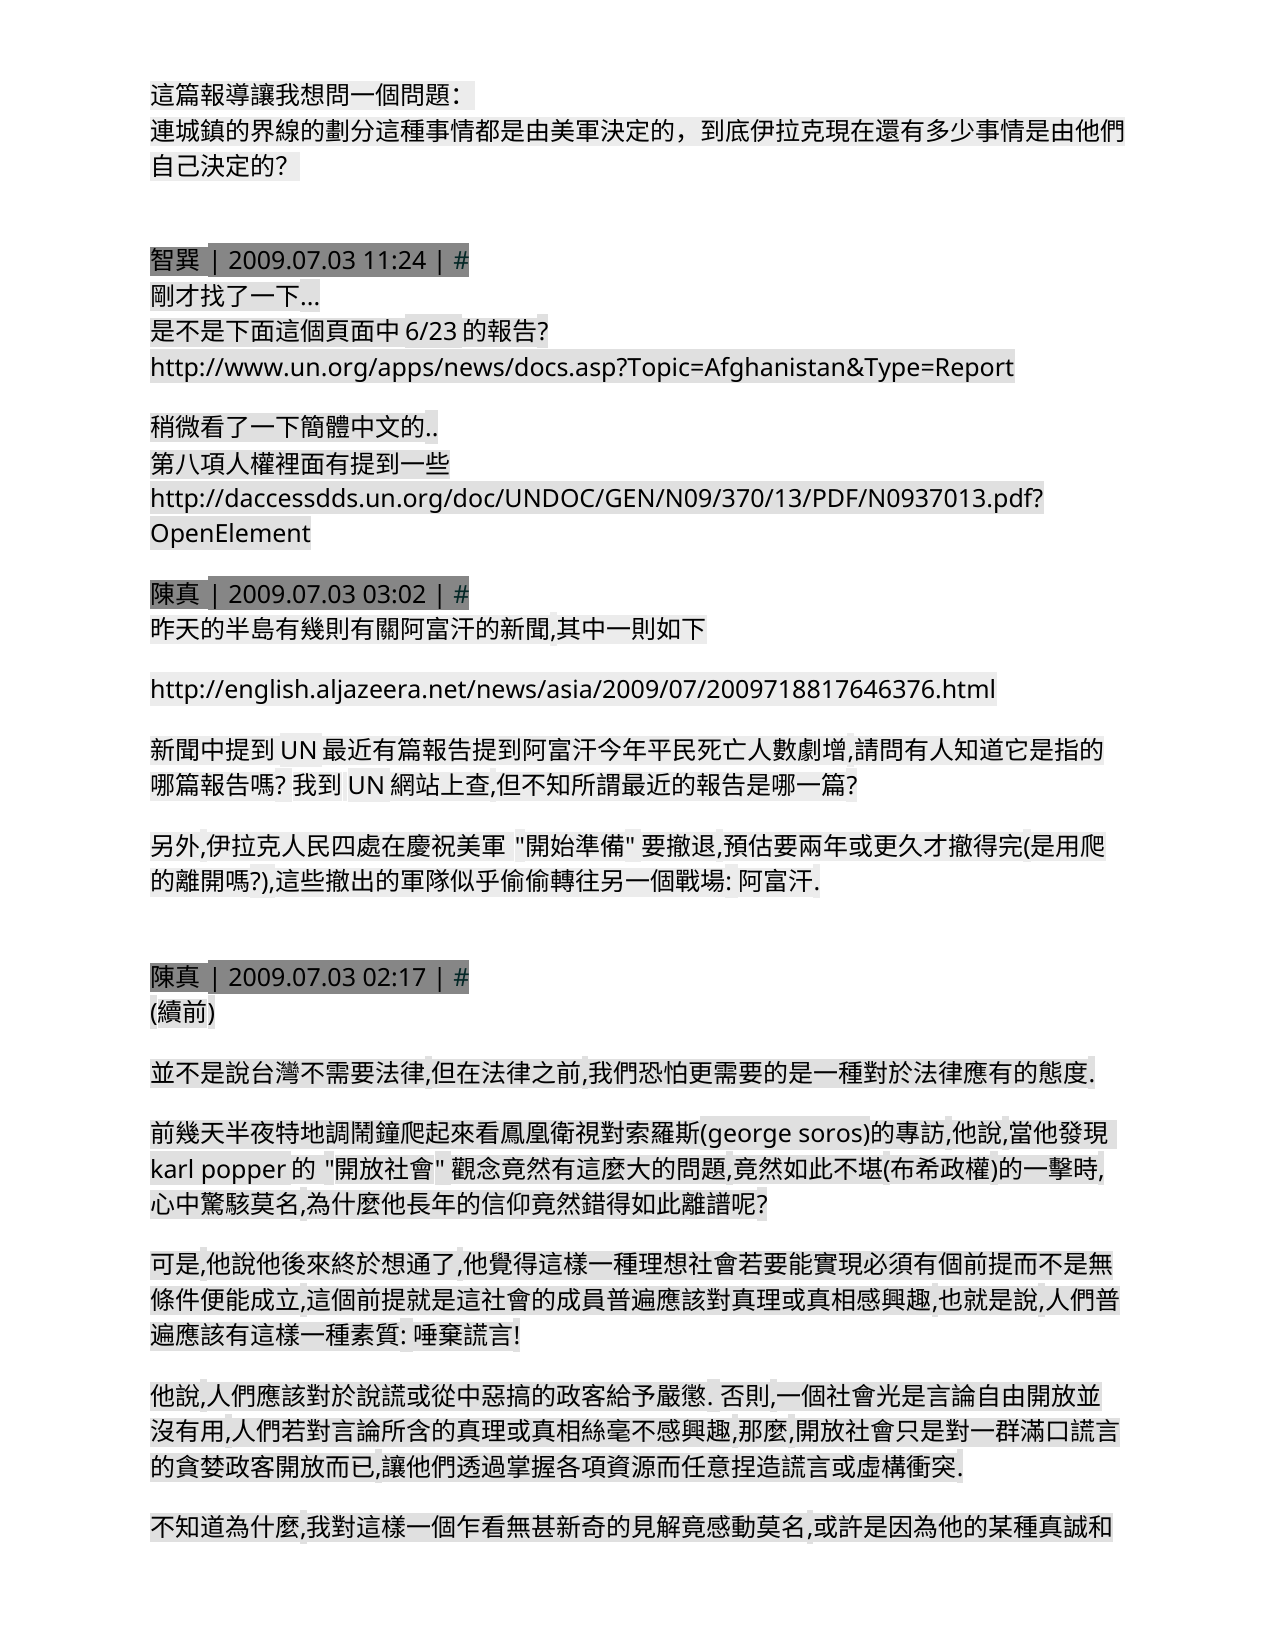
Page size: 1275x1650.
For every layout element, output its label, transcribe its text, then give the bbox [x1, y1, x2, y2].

text 這篇報導讓我想問一個問題： 連城鎮的界線的劃分這種事情都是由美軍決定的，到底伊拉克現在還有多少事情是由他們自己決定的？ [150, 75, 1125, 217]
text 另外,伊拉克人民四處在慶祝美軍 "開始準備" 要撤退,預估要兩年或更久才撤得完(是用爬的離開嗎?),這些撤出的軍隊似乎偷偷轉往另一個戰場: 阿富汗. [150, 827, 1125, 933]
text (續前) [150, 994, 1125, 1029]
text 剛才找了一下... 是不是下面這個頁面中6/23的報告? http://www.un.org/apps/news/docs.asp?Topic=Afghanistan&Type=Report [150, 277, 1125, 383]
text 昨天的半島有幾則有關阿富汗的新聞,其中一則如下 [150, 610, 1125, 646]
text 稍微看了一下簡體中文的.. 第八項人權裡面有提到一些 http://daccessdds.un.org/doc/UNDOC/GEN/N09/370/13/PDF/N0937013.pdf?OpenElement [150, 408, 1125, 550]
text 智巽 | 2009.07.03 11:24 | # [150, 242, 1125, 277]
text 並不是說台灣不需要法律,但在法律之前,我們恐怕更需要的是一種對於法律應有的態度. [150, 1054, 1125, 1089]
text 新聞中提到UN最近有篇報告提到阿富汗今年平民死亡人數劇增,請問有人知道它是指的哪篇報告嗎? 我到UN網站上查,但不知所謂最近的報告是哪一篇? [150, 731, 1125, 802]
text http://english.aljazeera.net/news/asia/2009/07/2009718817646376.html [150, 671, 1125, 706]
text 不知道為什麼,我對這樣一個乍看無甚新奇的見解竟感動莫名,或許是因為他的某種真誠和 [150, 1508, 1125, 1544]
text 前幾天半夜特地調鬧鐘爬起來看鳳凰衛視對索羅斯(george soros)的專訪,他說,當他發現 karl popper的 "開放社會" 觀念竟然有這麼大的問題,竟然如此不堪(布希政權)的一擊時,心中驚駭莫名,為什麼他長年的信仰竟然錯得如此離譜呢? [150, 1114, 1125, 1221]
text 陳真 | 2009.07.03 03:02 | # [150, 575, 1125, 610]
text 陳真 | 2009.07.03 02:17 | # [150, 958, 1125, 994]
text 他說,人們應該對於說謊或從中惡搞的政客給予嚴懲. 否則,一個社會光是言論自由開放並沒有用,人們若對言論所含的真理或真相絲毫不感興趣,那麼,開放社會只是對一群滿口謊言的貪婪政客開放而已,讓他們透過掌握各項資源而任意捏造謊言或虛構衝突. [150, 1377, 1125, 1483]
text 可是,他說他後來終於想通了,他覺得這樣一種理想社會若要能實現必須有個前提而不是無條件便能成立,這個前提就是這社會的成員普遍應該對真理或真相感興趣,也就是說,人們普遍應該有這樣一種素質: 唾棄謊言! [150, 1246, 1125, 1352]
